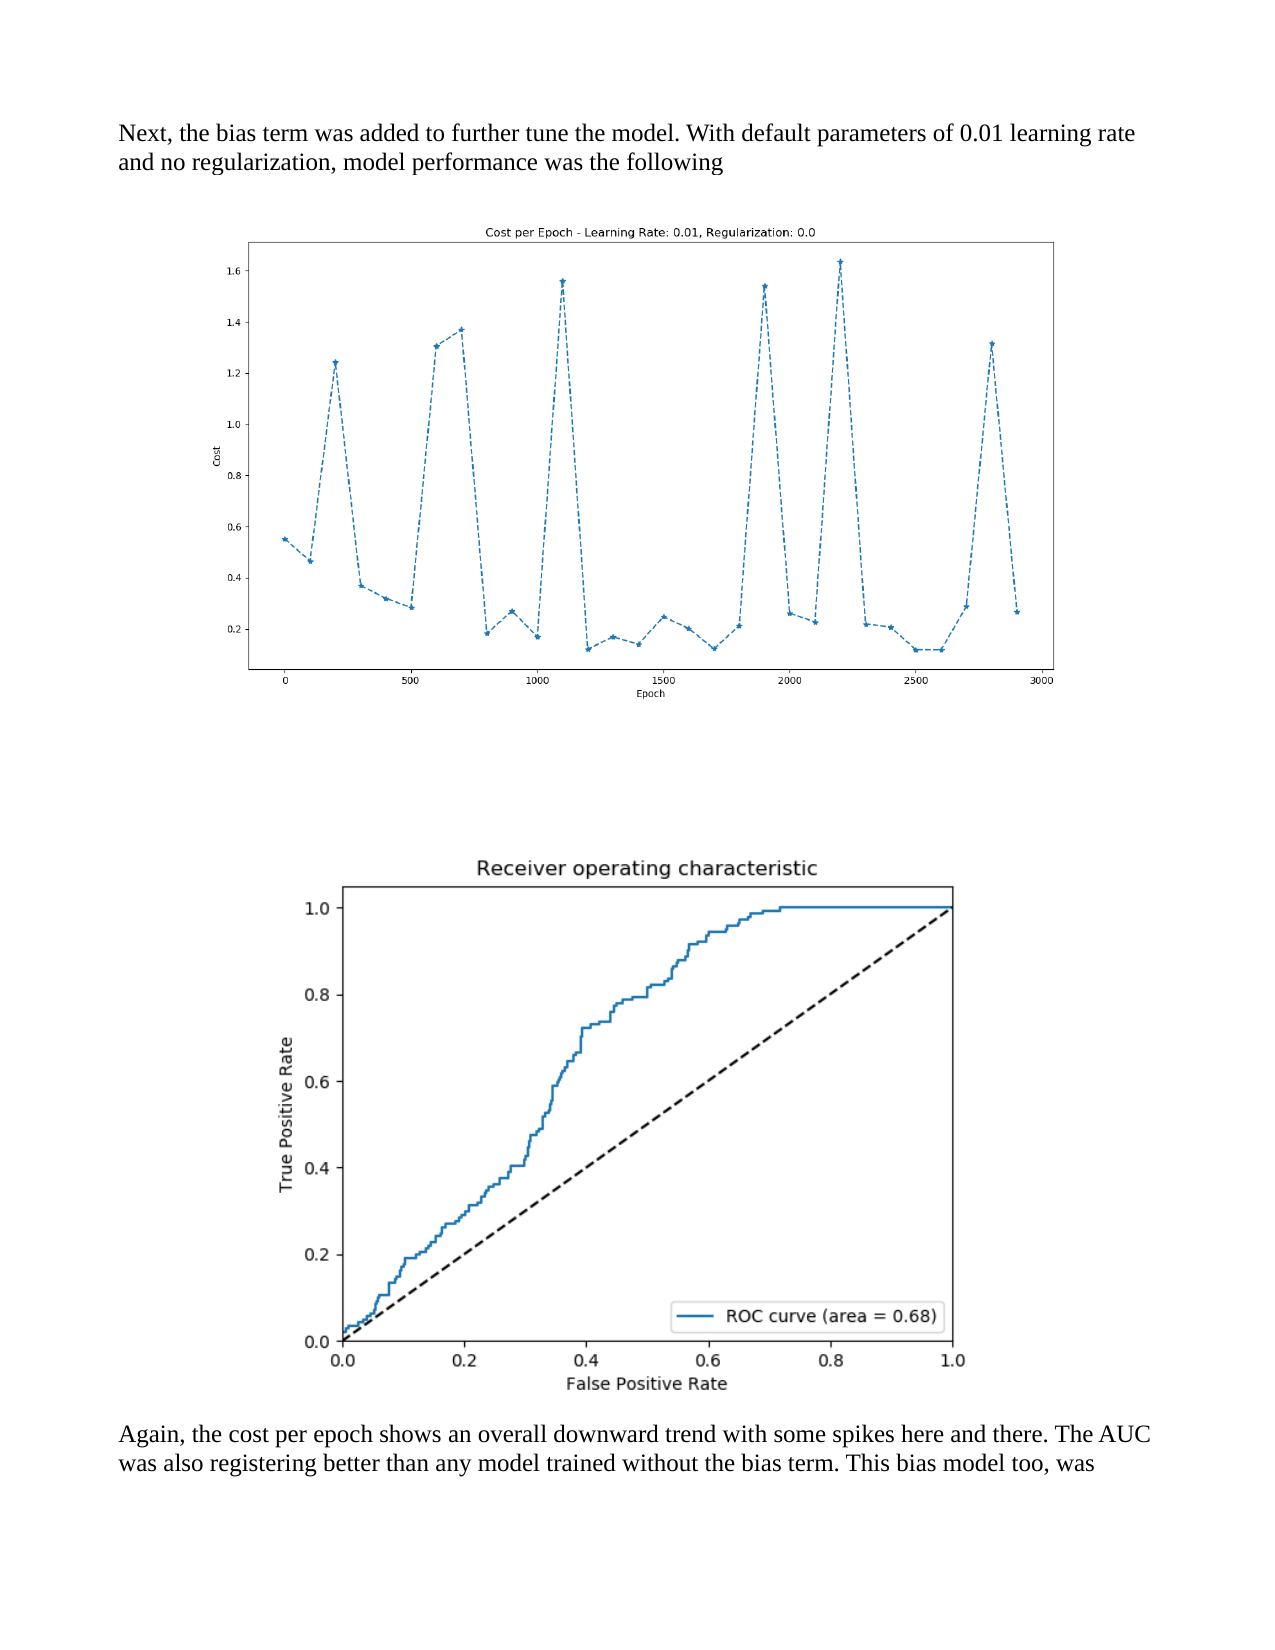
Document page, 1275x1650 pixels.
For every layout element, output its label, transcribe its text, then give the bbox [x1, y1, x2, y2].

picture [118, 175, 1157, 730]
text Next, the bias term was added to further tune the model. With default parameters of 0.01 learning rate and no regularization, model performance was the following [118, 118, 1157, 175]
text Again, the cost per epoch shows an overall downward trend with some spikes here and there. The AUC was also registering better than any model trained without the bias term. This bias model too, was [118, 1419, 1157, 1477]
picture [244, 815, 1031, 1406]
